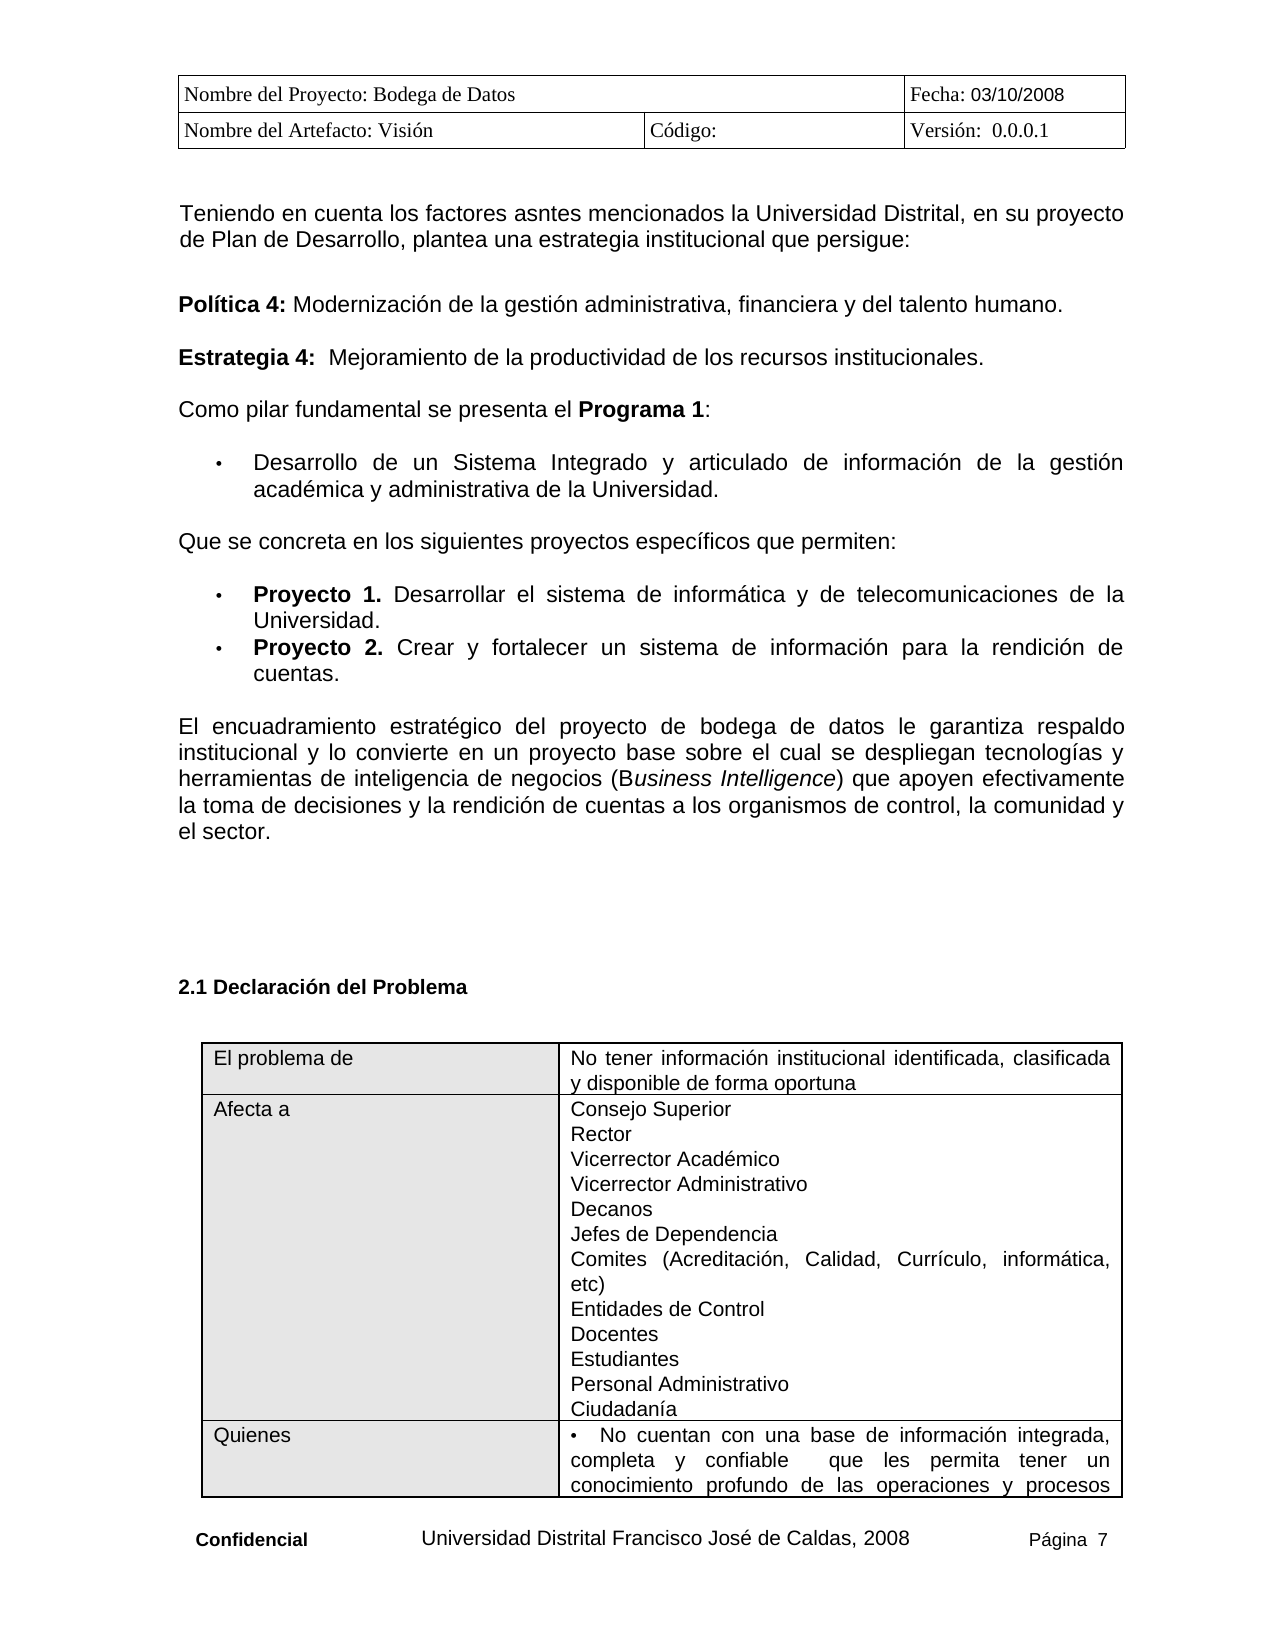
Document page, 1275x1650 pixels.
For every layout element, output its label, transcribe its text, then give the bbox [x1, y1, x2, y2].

text Como pilar fundamental se presenta el Programa 1: [178, 396, 1125, 423]
text Teniendo en cuenta los factores asntes mencionados la Universidad Distrital, en su proyecto de Plan de Desarrollo, plantea una estrategia institucional que persigue: [179, 199, 1125, 252]
table_cell No cuentan con una base de información integrada, completa y confiable que les permita tener un conocimiento profundo de las operaciones y procesos [560, 1421, 1121, 1496]
text El encuadramiento estratégico del proyecto de bodega de datos le garantiza respaldo institucional y lo convierte en un proyecto base sobre el cual se despliegan tecnologías y herramientas de inteligencia de negocios (Business Intelligence) que apoyen efectivamente la toma de decisiones y la rendición de cuentas a los organismos de control, la comunidad y el sector. [178, 713, 1125, 844]
text Estrategia 4: Mejoramiento de la productividad de los recursos institucionales. [178, 344, 1125, 370]
list Desarrollo de un Sistema Integrado y articulado de información de la gestión académica y administrativa de la Universidad. [216, 449, 1125, 502]
list Proyecto 2. Crear y fortalecer un sistema de información para la rendición de cuentas. [216, 634, 1125, 686]
subtitle Declaración del Problema [178, 973, 1125, 998]
table_cell Quienes [203, 1421, 558, 1496]
text Política 4: Modernización de la gestión administrativa, financiera y del talento humano. [178, 291, 1125, 317]
table_cell Afecta a [203, 1095, 558, 1420]
table_header No tener información institucional identificada, clasificada y disponible de forma oportuna [560, 1044, 1121, 1094]
list Proyecto 1. Desarrollar el sistema de informática y de telecomunicaciones de la Universidad. [216, 581, 1125, 634]
table_header El problema de [203, 1044, 558, 1094]
table_cell Consejo Superior Rector Vicerrector Académico Vicerrector Administrativo Decanos Jefes de Dependencia Comites (Acreditación, Calidad, Currículo, informática, etc) Entidades de Control Docentes Estudiantes Personal Administrativo Ciudadanía [560, 1095, 1121, 1420]
text Que se concreta en los siguientes proyectos específicos que permiten: [178, 528, 1125, 554]
